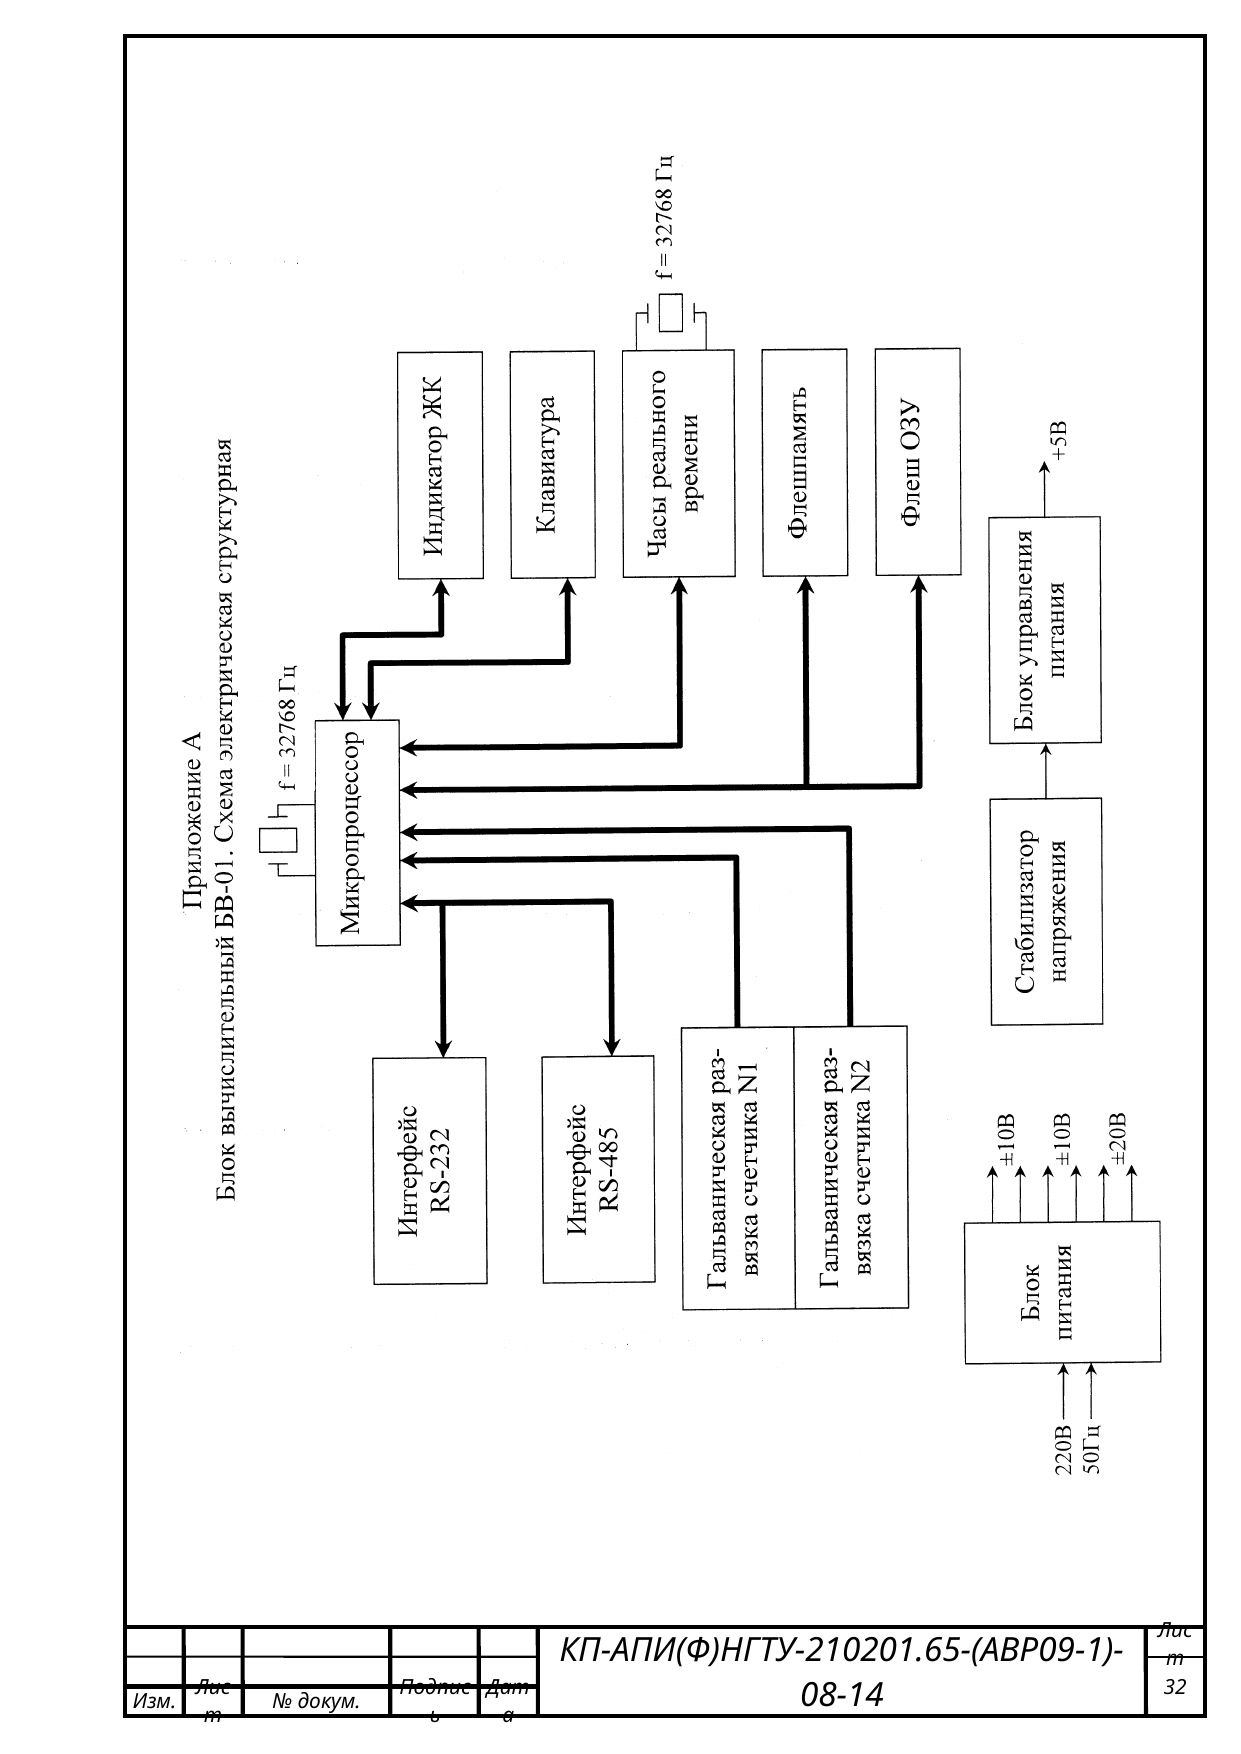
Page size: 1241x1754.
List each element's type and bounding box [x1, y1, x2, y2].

picture [166, 135, 1171, 1485]
